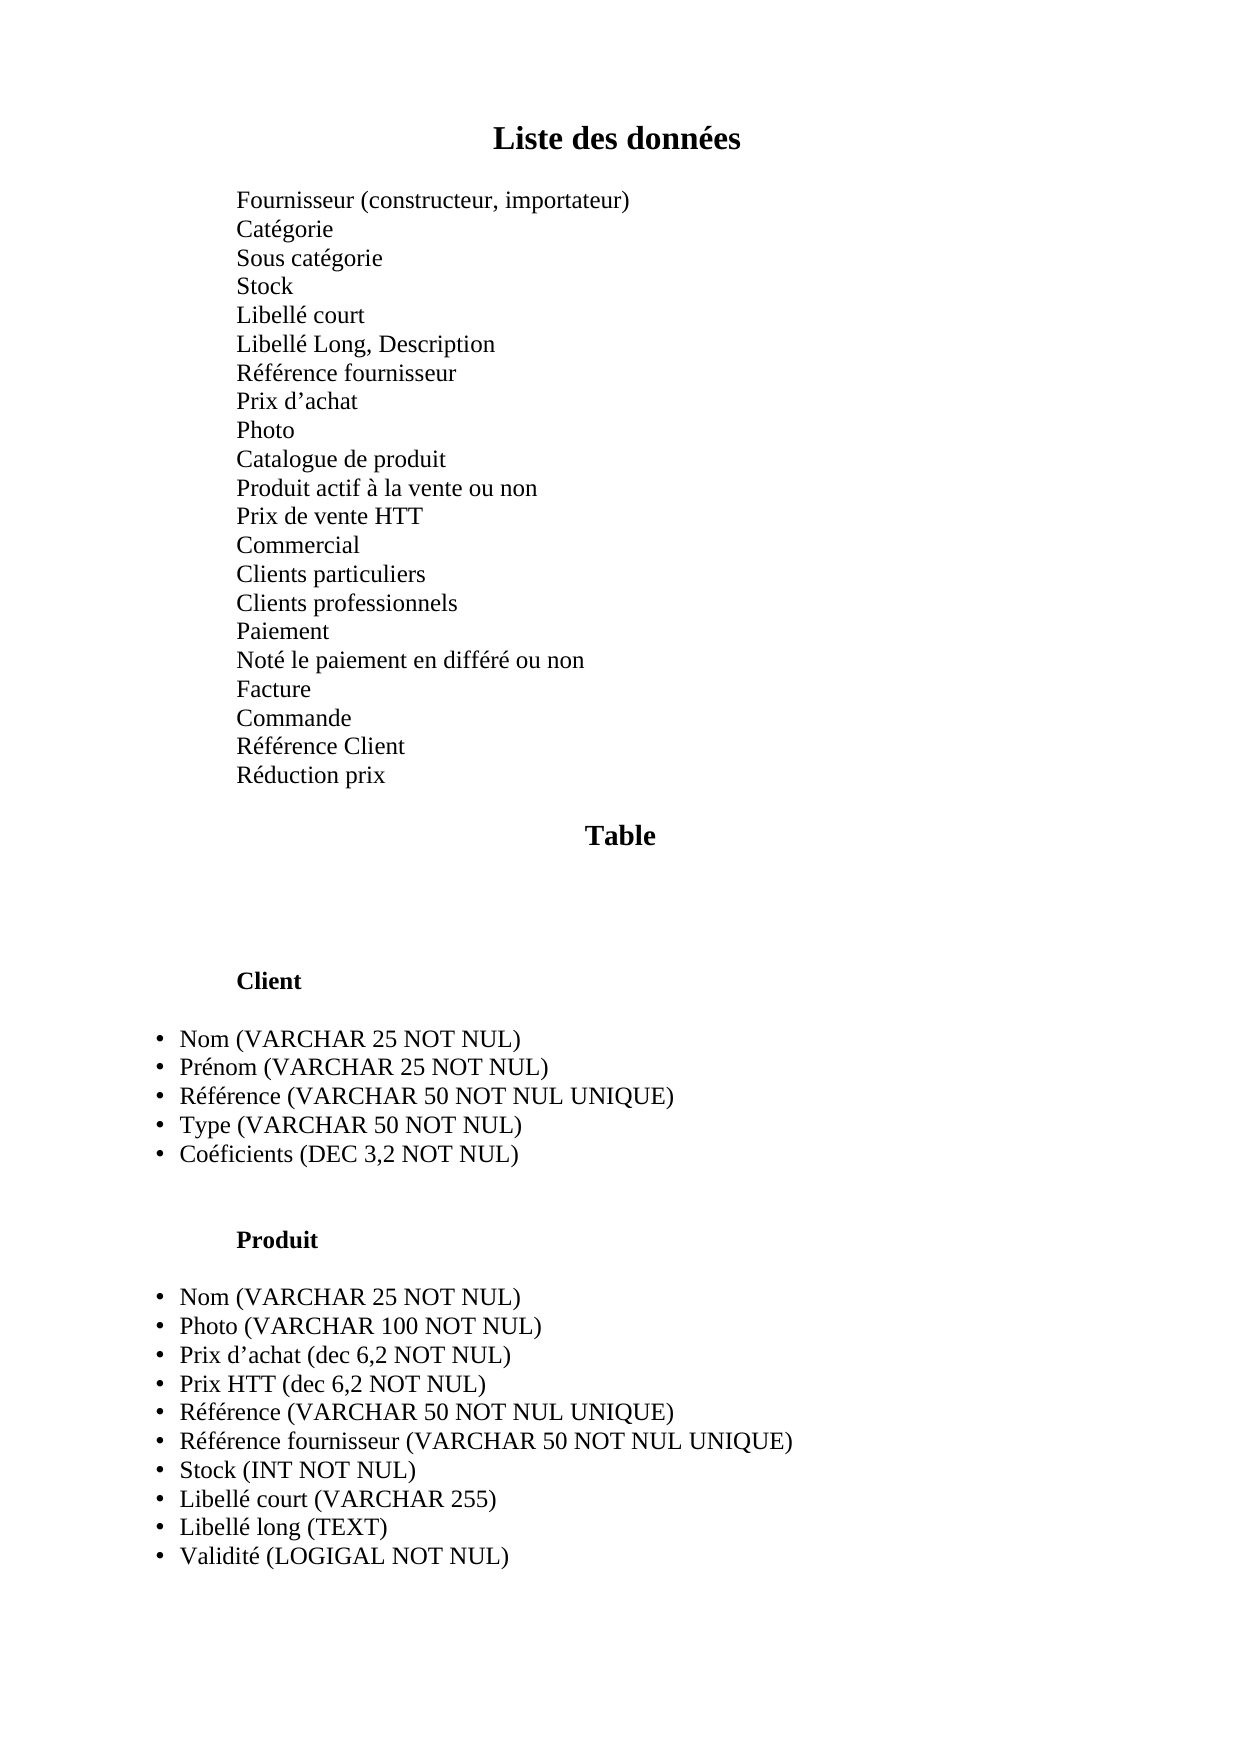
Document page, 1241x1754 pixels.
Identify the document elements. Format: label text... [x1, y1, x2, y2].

text Liste des données [118, 118, 1122, 156]
list Prix d’achat (dec 6,2 NOT NUL) [156, 1340, 1122, 1369]
list Référence (VARCHAR 50 NOT NUL UNIQUE) [156, 1081, 1122, 1110]
list Prix HTT (dec 6,2 NOT NUL) [156, 1369, 1122, 1397]
text Fournisseur (constructeur, importateur) [118, 185, 1122, 214]
text Sous catégorie [118, 243, 1122, 271]
text Stock [118, 271, 1122, 300]
text Facture [118, 674, 1122, 703]
text Produit actif à la vente ou non [118, 473, 1122, 501]
text Commande [118, 703, 1122, 731]
text Prix d’achat [118, 386, 1122, 415]
list Validité (LOGIGAL NOT NUL) [156, 1541, 1122, 1570]
text Paiement [118, 616, 1122, 645]
text Prix de vente HTT [118, 501, 1122, 530]
list Coéficients (DEC 3,2 NOT NUL) [156, 1139, 1122, 1167]
list Nom (VARCHAR 25 NOT NUL) [156, 1282, 1122, 1311]
list Référence fournisseur (VARCHAR 50 NOT NUL UNIQUE) [156, 1426, 1122, 1455]
list Photo (VARCHAR 100 NOT NUL) [156, 1311, 1122, 1340]
text Libellé Long, Description [118, 329, 1122, 358]
text Clients professionnels [118, 588, 1122, 616]
list Prénom (VARCHAR 25 NOT NUL) [156, 1052, 1122, 1081]
text Catégorie [118, 214, 1122, 243]
text Catalogue de produit [118, 444, 1122, 473]
text Référence Client [118, 731, 1122, 760]
text Noté le paiement en différé ou non [118, 645, 1122, 674]
list Stock (INT NOT NUL) [156, 1455, 1122, 1484]
text Réduction prix [118, 760, 1122, 789]
text Table [118, 818, 1122, 851]
list Libellé court (VARCHAR 255) [156, 1484, 1122, 1512]
text Libellé court [118, 300, 1122, 329]
text Clients particuliers [118, 559, 1122, 588]
list Nom (VARCHAR 25 NOT NUL) [156, 1024, 1122, 1052]
text Produit [118, 1225, 1122, 1254]
list Libellé long (TEXT) [156, 1512, 1122, 1541]
text Client [118, 966, 1122, 995]
text Commercial [118, 530, 1122, 559]
list Référence (VARCHAR 50 NOT NUL UNIQUE) [156, 1397, 1122, 1426]
list Type (VARCHAR 50 NOT NUL) [156, 1110, 1122, 1139]
text Référence fournisseur [118, 358, 1122, 386]
text Photo [118, 415, 1122, 444]
